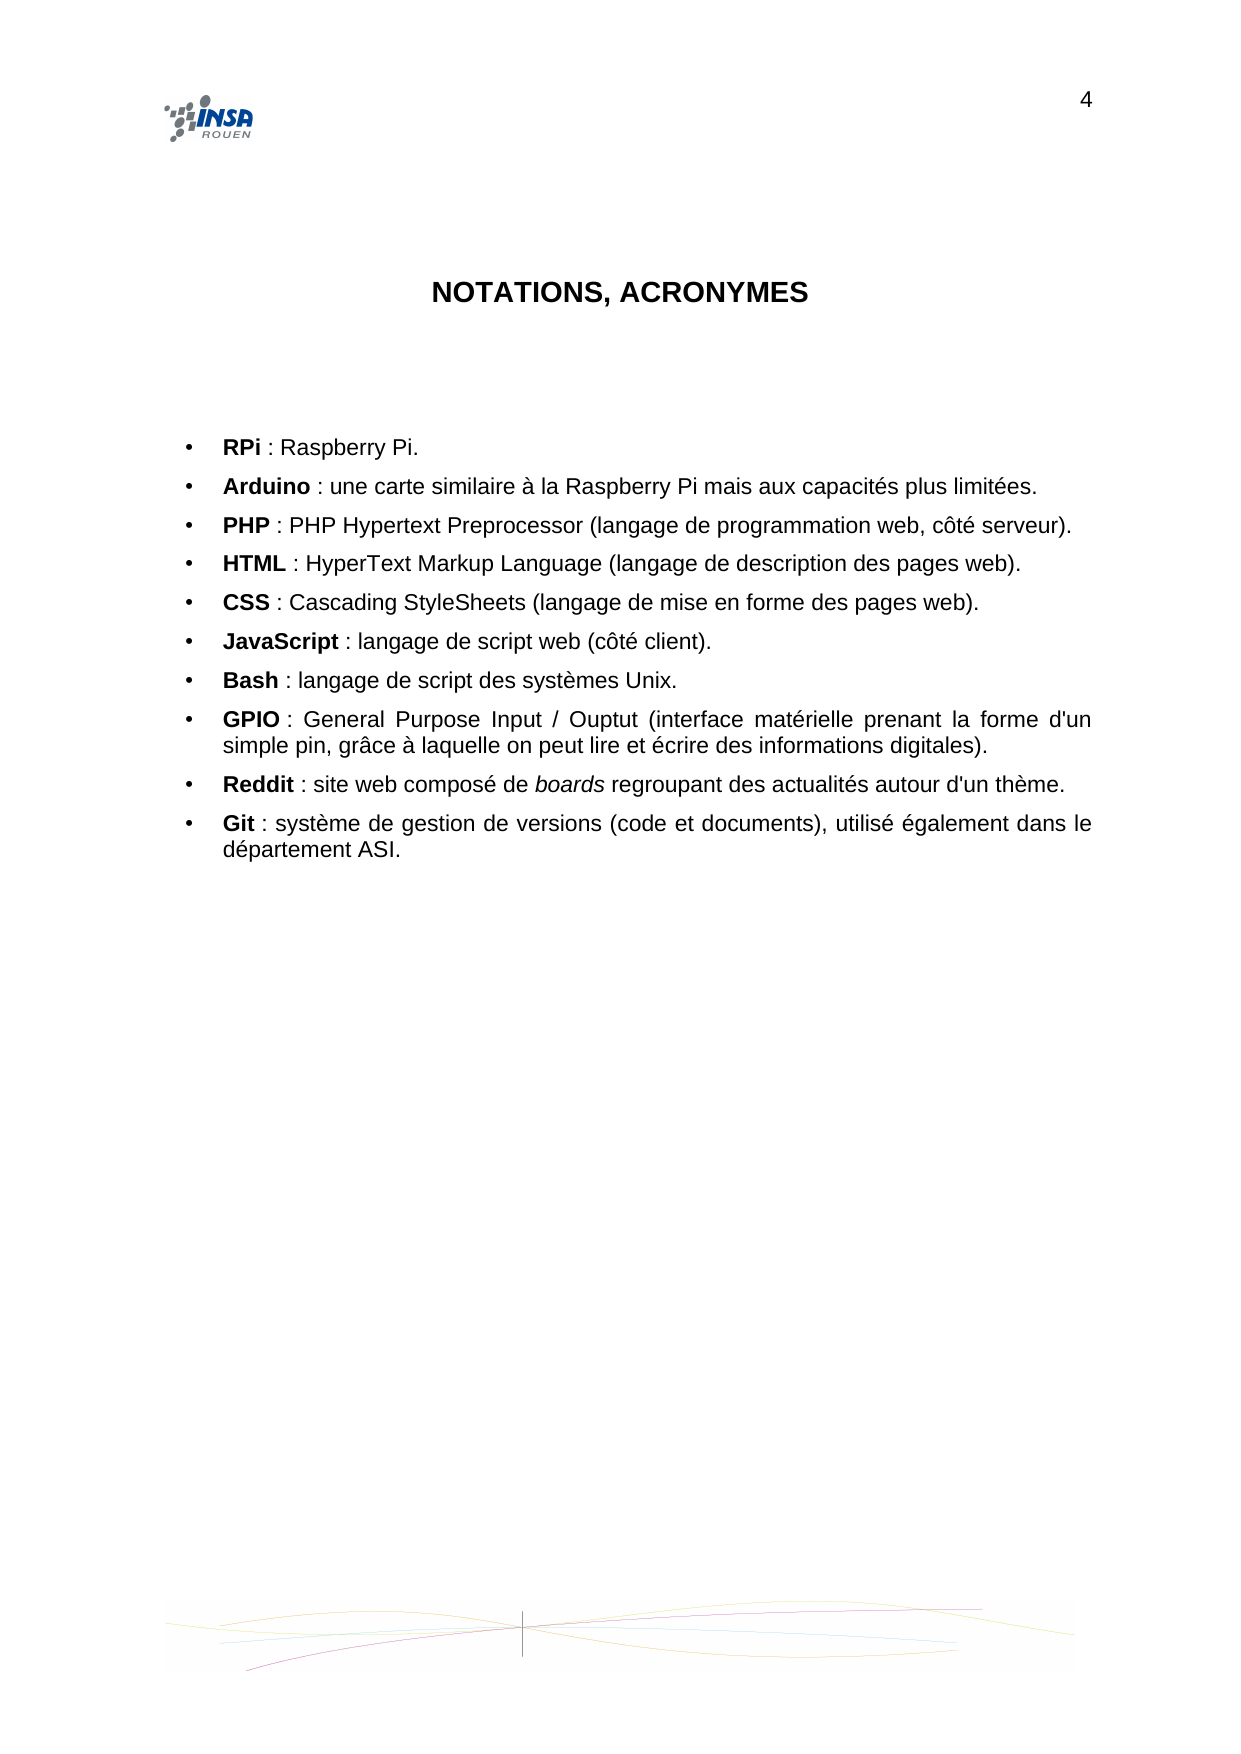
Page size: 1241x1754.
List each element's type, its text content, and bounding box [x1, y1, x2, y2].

list Reddit : site web composé de boards regroupant des actualités autour d'un thème. [185, 771, 1092, 797]
list RPi : Raspberry Pi. [185, 434, 1092, 460]
picture [164, 95, 253, 142]
list HTML : HyperText Markup Language (langage de description des pages web). [185, 550, 1092, 577]
picture [165, 1601, 1076, 1671]
list Git : système de gestion de versions (code et documents), utilisé également dans le département ASI. [185, 810, 1092, 863]
text NOTATIONS, ACRONYMES [266, 275, 974, 309]
list Bash : langage de script des systèmes Unix. [185, 667, 1092, 693]
list GPIO : General Purpose Input / Ouptut (interface matérielle prenant la forme d'un simple pin, grâce à laquelle on peut lire et écrire des informations digitales). [185, 706, 1092, 758]
list PHP : PHP Hypertext Preprocessor (langage de programmation web, côté serveur). [185, 512, 1092, 538]
list CSS : Cascading StyleSheets (langage de mise en forme des pages web). [185, 589, 1092, 616]
list JavaScript : langage de script web (côté client). [185, 628, 1092, 654]
list Arduino : une carte similaire à la Raspberry Pi mais aux capacités plus limitées. [185, 473, 1092, 499]
